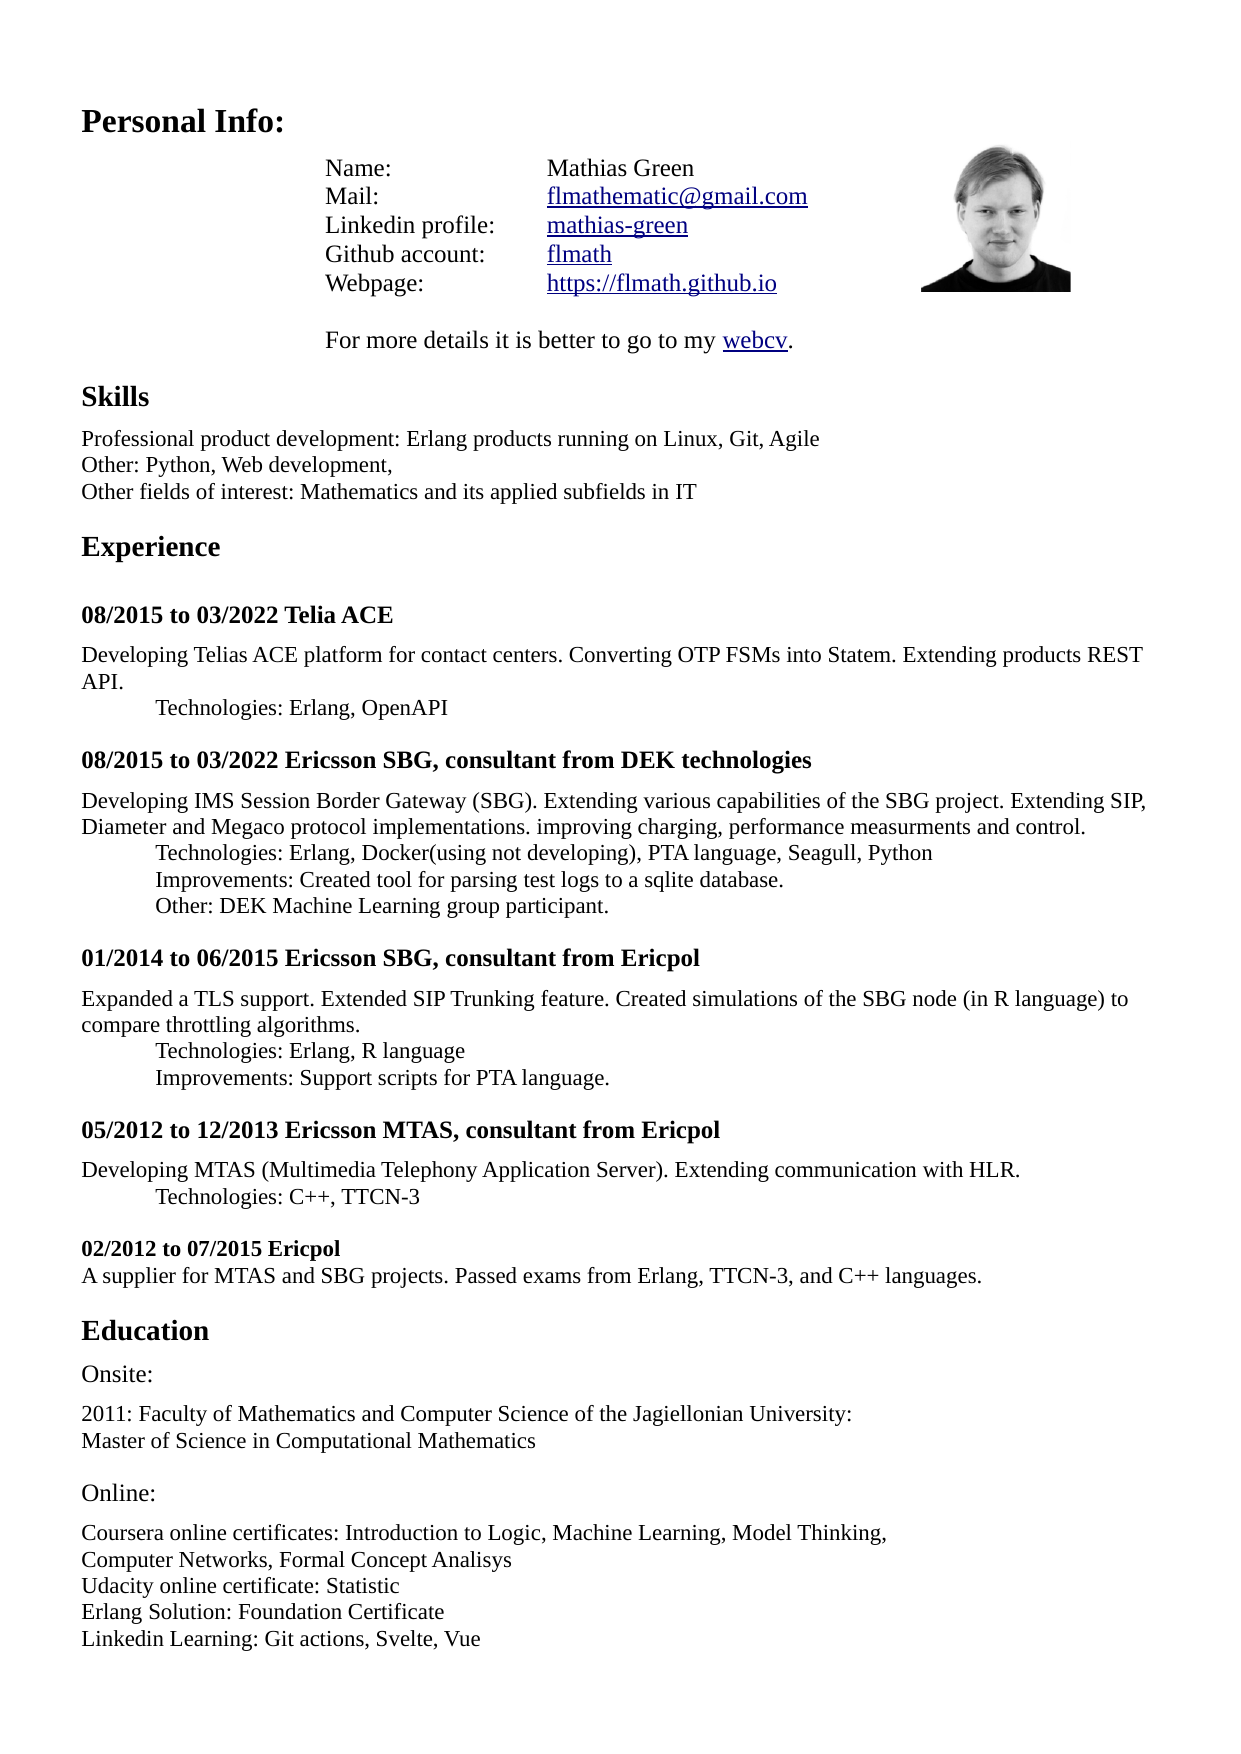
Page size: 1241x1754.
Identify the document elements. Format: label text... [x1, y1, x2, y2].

text Developing IMS Session Border Gateway (SBG). Extending various capabilities of the SBG project. Extending SIP, Diameter and Megaco protocol implementations. improving charging, performance measurments and control. [81, 787, 1159, 839]
text Expanded a TLS support. Extended SIP Trunking feature. Created simulations of the SBG node (in R language) to compare throttling algorithms. [81, 985, 1159, 1037]
picture [921, 141, 1071, 292]
subtitle 08/2015 to 03/2022 Ericsson SBG, consultant from DEK technologies [81, 745, 1159, 774]
text Master of Science in Computational Mathematics [81, 1427, 1159, 1453]
text [1071, 239, 1159, 268]
text Github account: flmath [325, 239, 921, 268]
text Improvements: Created tool for parsing test logs to a sqlite database. [81, 866, 1159, 892]
text Developing MTAS (Multimedia Telephony Application Server). Extending communication with HLR. [81, 1156, 1159, 1183]
subtitle Skills [81, 379, 1159, 412]
text 02/2012 to 07/2015 Ericpol [81, 1235, 1159, 1262]
subtitle 01/2014 to 06/2015 Ericsson SBG, consultant from Ericpol [81, 943, 1159, 972]
subtitle Education [81, 1313, 1159, 1347]
text Coursera online certificates: Introduction to Logic, Machine Learning, Model Thinking, [81, 1519, 1159, 1546]
text Technologies: Erlang, Docker(using not developing), PTA language, Seagull, Python [81, 839, 1159, 866]
subtitle Experience [81, 529, 1159, 563]
subtitle 05/2012 to 12/2013 Ericsson MTAS, consultant from Ericpol [81, 1115, 1159, 1144]
text Other: Python, Web development, [81, 451, 1159, 478]
subtitle 08/2015 to 03/2022 Telia ACE [81, 600, 1159, 629]
text Erlang Solution: Foundation Certificate Linkedin Learning: Git actions, Svelte, Vue [81, 1598, 1159, 1651]
text Webpage: https://flmath.github.io [325, 268, 1159, 296]
subtitle Personal Info: [81, 102, 1159, 140]
text For more details it is better to go to my webcv. [325, 325, 1159, 354]
text Technologies: C++, TTCN-3 [81, 1183, 1159, 1209]
text Computer Networks, Formal Concept Analisys [81, 1546, 1159, 1572]
text Linkedin profile: mathias-green [325, 210, 921, 239]
text Other: DEK Machine Learning group participant. [81, 892, 1159, 918]
text A supplier for MTAS and SBG projects. Passed exams from Erlang, TTCN-3, and C++ languages. [81, 1262, 1159, 1288]
text Professional product development: Erlang products running on Linux, Git, Agile [81, 425, 1159, 451]
text Developing Telias ACE platform for contact centers. Converting OTP FSMs into Statem. Extending products REST API. Technologies: Erlang, OpenAPI [81, 641, 1159, 720]
text [1071, 210, 1159, 239]
text [1071, 153, 1159, 181]
text Name: Mathias Green [325, 153, 921, 181]
subtitle Online: [81, 1478, 1159, 1507]
text 2011: Faculty of Mathematics and Computer Science of the Jagiellonian University: [81, 1400, 1159, 1427]
text [1071, 181, 1159, 210]
text Other fields of interest: Mathematics and its applied subfields in IT [81, 478, 1159, 504]
text Mail: flmathematic@gmail.com [325, 181, 921, 210]
text Improvements: Support scripts for PTA language. [81, 1064, 1159, 1090]
text Technologies: Erlang, R language [81, 1037, 1159, 1064]
text Onsite: [81, 1359, 1159, 1388]
text Udacity online certificate: Statistic [81, 1572, 1159, 1598]
